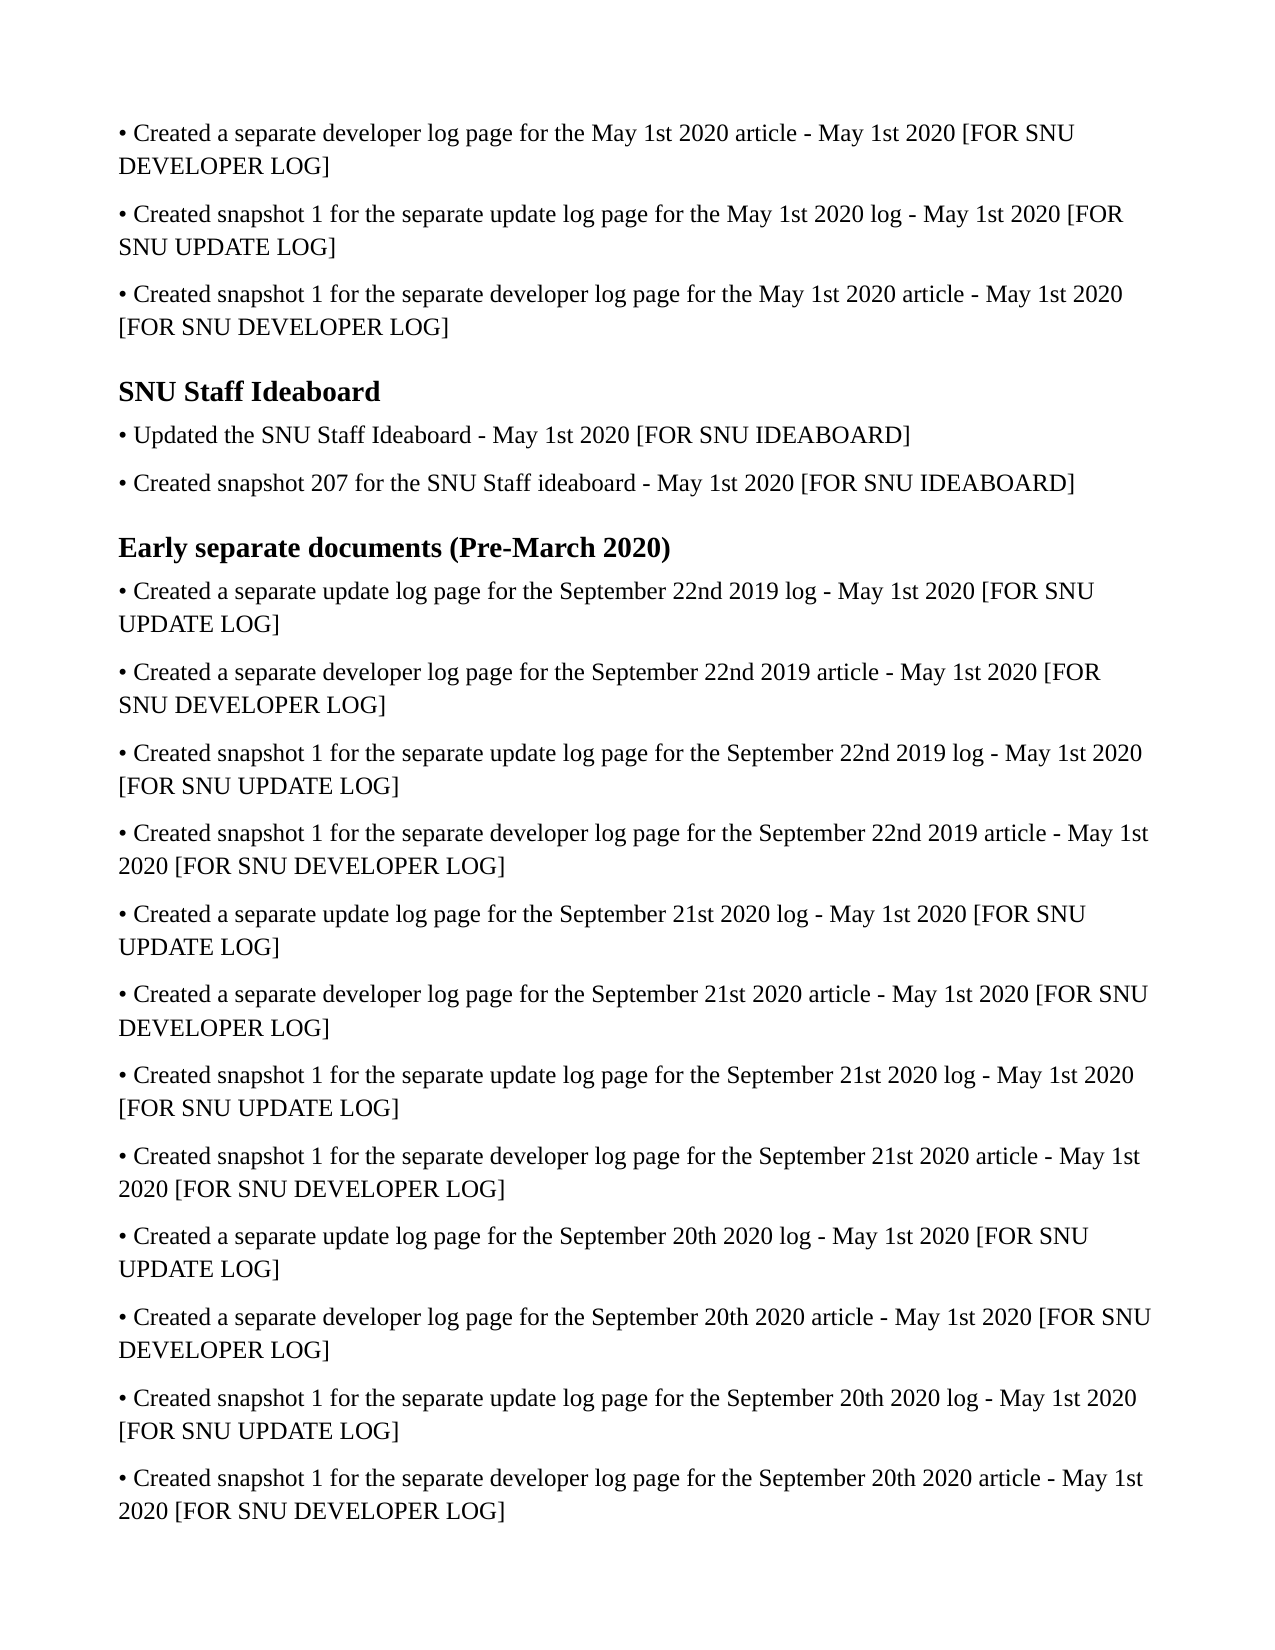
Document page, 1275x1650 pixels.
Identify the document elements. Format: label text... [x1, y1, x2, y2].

subtitle Early separate documents (Pre-March 2020) [118, 530, 1157, 564]
text • Created snapshot 1 for the separate update log page for the September 21st 2020 log - May 1st 2020 [FOR SNU UPDATE LOG] [118, 1060, 1157, 1122]
text • Created a separate update log page for the September 21st 2020 log - May 1st 2020 [FOR SNU UPDATE LOG] [118, 899, 1157, 961]
text • Created snapshot 207 for the SNU Staff ideaboard - May 1st 2020 [FOR SNU IDEABOARD] [118, 468, 1157, 497]
subtitle SNU Staff Ideaboard [118, 374, 1157, 408]
text • Created a separate developer log page for the September 22nd 2019 article - May 1st 2020 [FOR SNU DEVELOPER LOG] [118, 657, 1157, 719]
text • Created snapshot 1 for the separate update log page for the September 22nd 2019 log - May 1st 2020 [FOR SNU UPDATE LOG] [118, 738, 1157, 799]
text • Created a separate update log page for the September 22nd 2019 log - May 1st 2020 [FOR SNU UPDATE LOG] [118, 576, 1157, 638]
text • Created a separate developer log page for the September 20th 2020 article - May 1st 2020 [FOR SNU DEVELOPER LOG] [118, 1302, 1157, 1364]
text • Updated the SNU Staff Ideaboard - May 1st 2020 [FOR SNU IDEABOARD] [118, 421, 1157, 449]
text • Created snapshot 1 for the separate developer log page for the May 1st 2020 article - May 1st 2020 [FOR SNU DEVELOPER LOG] [118, 279, 1157, 341]
text • Created a separate update log page for the September 20th 2020 log - May 1st 2020 [FOR SNU UPDATE LOG] [118, 1221, 1157, 1283]
text • Created snapshot 1 for the separate developer log page for the September 20th 2020 article - May 1st 2020 [FOR SNU DEVELOPER LOG] [118, 1463, 1157, 1525]
text • Created snapshot 1 for the separate developer log page for the September 22nd 2019 article - May 1st 2020 [FOR SNU DEVELOPER LOG] [118, 818, 1157, 880]
text • Created snapshot 1 for the separate update log page for the September 20th 2020 log - May 1st 2020 [FOR SNU UPDATE LOG] [118, 1383, 1157, 1444]
text • Created a separate developer log page for the May 1st 2020 article - May 1st 2020 [FOR SNU DEVELOPER LOG] [118, 118, 1157, 180]
text • Created snapshot 1 for the separate developer log page for the September 21st 2020 article - May 1st 2020 [FOR SNU DEVELOPER LOG] [118, 1141, 1157, 1203]
text • Created snapshot 1 for the separate update log page for the May 1st 2020 log - May 1st 2020 [FOR SNU UPDATE LOG] [118, 199, 1157, 261]
text • Created a separate developer log page for the September 21st 2020 article - May 1st 2020 [FOR SNU DEVELOPER LOG] [118, 979, 1157, 1041]
